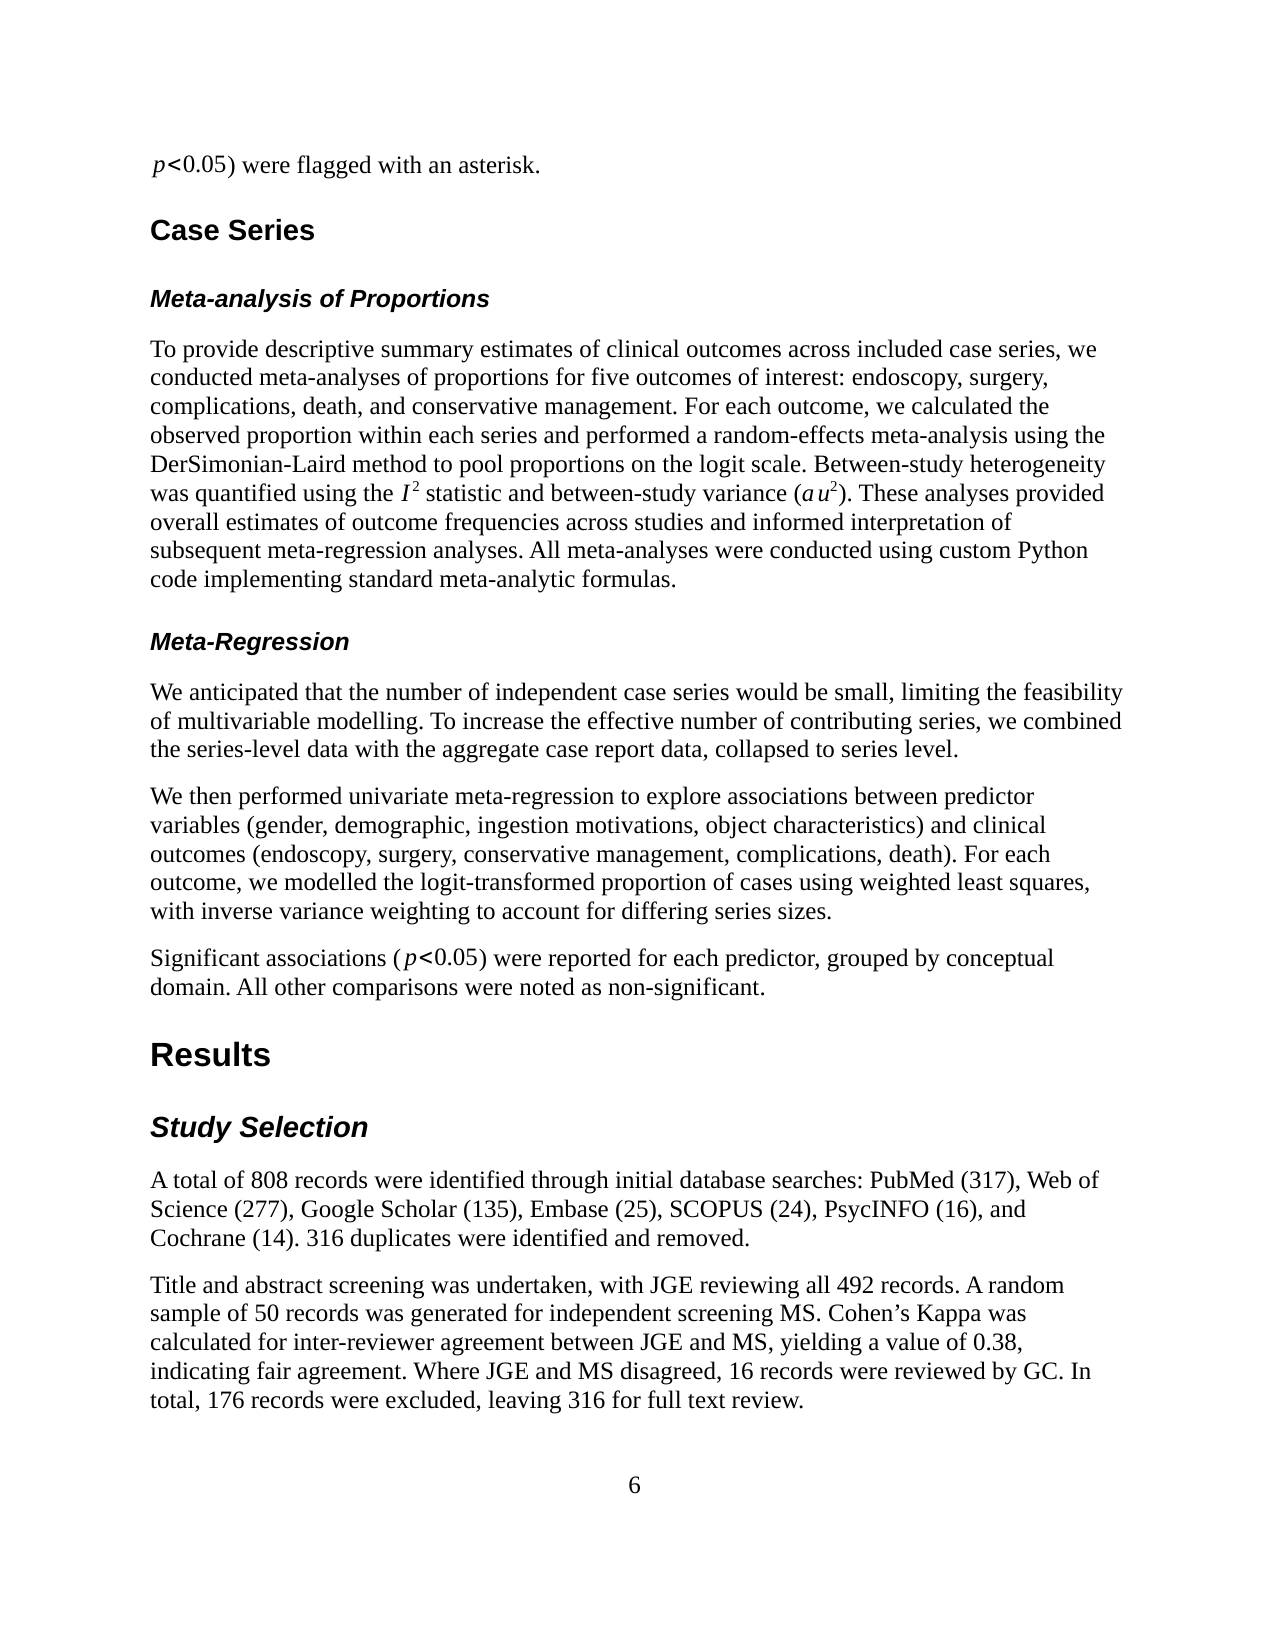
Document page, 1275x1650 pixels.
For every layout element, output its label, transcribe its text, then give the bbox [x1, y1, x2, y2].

text Significant associations () were reported for each predictor, grouped by conceptual domain. All other comparisons were noted as non-significant. [150, 943, 1125, 1000]
subtitle Case Series [150, 213, 1125, 246]
text For each predictor, we reported the odds ratio (OR) with corresponding 95% confidence interval (CI) and p-value. Results from all models were summarised in a single grouped wide table, with predictors grouped into their logical domains (age, gender, demographic, motivation, object). The intercept term ( extttconst) was excluded from the summary table. Significant predictors () were flagged with an asterisk. [150, 150, 1125, 179]
subtitle Meta-analysis of Proportions [150, 284, 1125, 312]
text A total of 808 records were identified through initial database searches: PubMed (317), Web of Science (277), Google Scholar (135), Embase (25), SCOPUS (24), PsycINFO (16), and Cochrane (14). 316 duplicates were identified and removed. [150, 1166, 1125, 1252]
text We anticipated that the number of independent case series would be small, limiting the feasibility of multivariable modelling. To increase the effective number of contributing series, we combined the series-level data with the aggregate case report data, collapsed to series level. [150, 677, 1125, 763]
text Title and abstract screening was undertaken, with JGE reviewing all 492 records. A random sample of 50 records was generated for independent screening MS. Cohen’s Kappa was calculated for inter-reviewer agreement between JGE and MS, yielding a value of 0.38, indicating fair agreement. Where JGE and MS disagreed, 16 records were reviewed by GC. In total, 176 records were excluded, leaving 316 for full text review. [150, 1270, 1125, 1413]
text We then performed univariate meta-regression to explore associations between predictor variables (gender, demographic, ingestion motivations, object characteristics) and clinical outcomes (endoscopy, surgery, conservative management, complications, death). For each outcome, we modelled the logit-transformed proportion of cases using weighted least squares, with inverse variance weighting to account for differing series sizes. [150, 781, 1125, 925]
subtitle Results [150, 1034, 1125, 1073]
subtitle Study Selection [150, 1111, 1125, 1144]
text To provide descriptive summary estimates of clinical outcomes across included case series, we conducted meta-analyses of proportions for five outcomes of interest: endoscopy, surgery, complications, death, and conservative management. For each outcome, we calculated the observed proportion within each series and performed a random-effects meta-analysis using the DerSimonian-Laird method to pool proportions on the logit scale. Between-study heterogeneity was quantified using the statistic and between-study variance (). These analyses provided overall estimates of outcome frequencies across studies and informed interpretation of subsequent meta-regression analyses. All meta-analyses were conducted using custom Python code implementing standard meta-analytic formulas. [150, 334, 1125, 593]
subtitle Meta-Regression [150, 627, 1125, 656]
